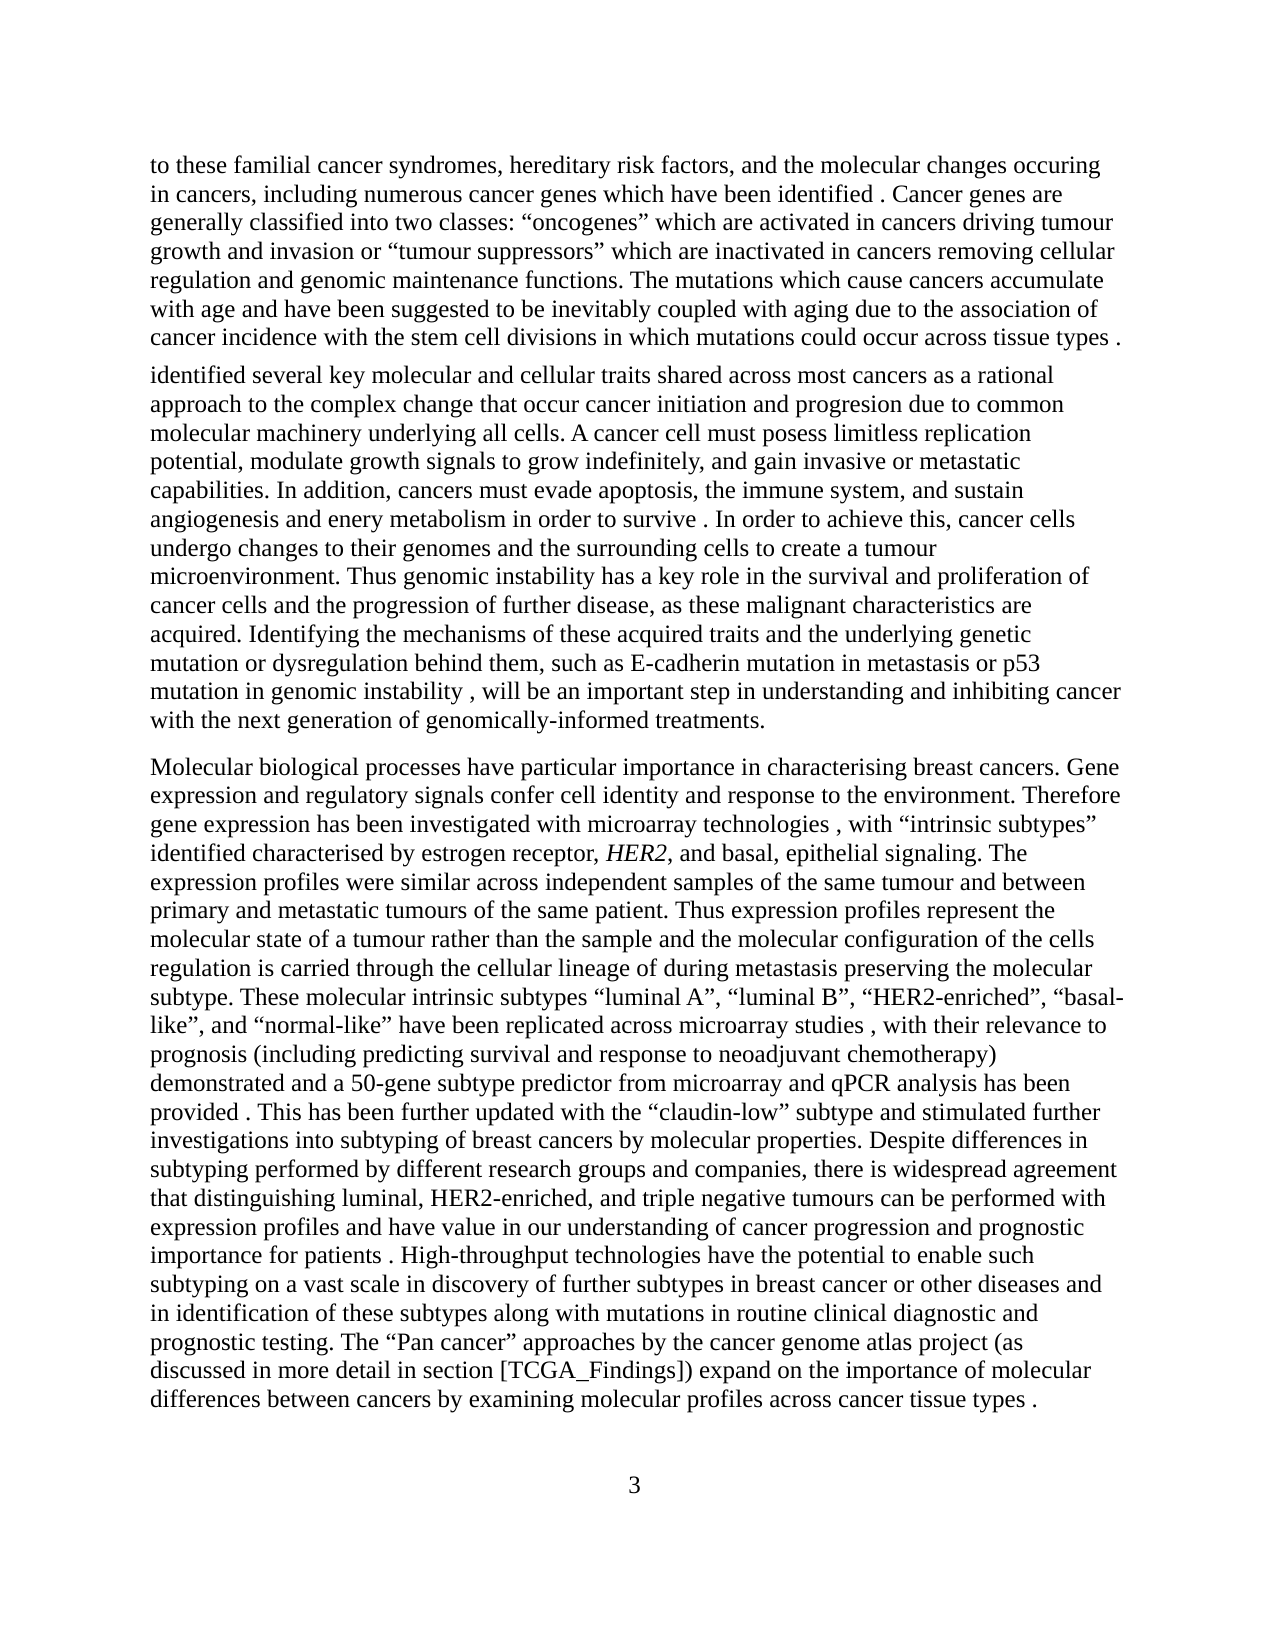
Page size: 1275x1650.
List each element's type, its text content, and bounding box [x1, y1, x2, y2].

text Molecular biological processes have particular importance in characterising breast cancers. Gene expression and regulatory signals confer cell identity and response to the environment. Therefore gene expression has been investigated with microarray technologies , with “intrinsic subtypes” identified characterised by estrogen receptor, HER2, and basal, epithelial signaling. The expression profiles were similar across independent samples of the same tumour and between primary and metastatic tumours of the same patient. Thus expression profiles represent the molecular state of a tumour rather than the sample and the molecular configuration of the cells regulation is carried through the cellular lineage of during metastasis preserving the molecular subtype. These molecular intrinsic subtypes “luminal A”, “luminal B”, “HER2-enriched”, “basal-like”, and “normal-like” have been replicated across microarray studies , with their relevance to prognosis (including predicting survival and response to neoadjuvant chemotherapy) demonstrated and a 50-gene subtype predictor from microarray and qPCR analysis has been provided . This has been further updated with the “claudin-low” subtype and stimulated further investigations into subtyping of breast cancers by molecular properties. Despite differences in subtyping performed by different research groups and companies, there is widespread agreement that distinguishing luminal, HER2-enriched, and triple negative tumours can be performed with expression profiles and have value in our understanding of cancer progression and prognostic importance for patients . High-throughput technologies have the potential to enable such subtyping on a vast scale in discovery of further subtypes in breast cancer or other diseases and in identification of these subtypes along with mutations in routine clinical diagnostic and prognostic testing. The “Pan cancer” approaches by the cancer genome atlas project (as discussed in more detail in section [TCGA_Findings]) expand on the importance of molecular differences between cancers by examining molecular profiles across cancer tissue types . [150, 752, 1125, 1413]
text to these familial cancer syndromes, hereditary risk factors, and the molecular changes occuring in cancers, including numerous cancer genes which have been identified . Cancer genes are generally classified into two classes: “oncogenes” which are activated in cancers driving tumour growth and invasion or “tumour suppressors” which are inactivated in cancers removing cellular regulation and genomic maintenance functions. The mutations which cause cancers accumulate with age and have been suggested to be inevitably coupled with aging due to the association of cancer incidence with the stem cell divisions in which mutations could occur across tissue types . [150, 150, 1125, 351]
text identified several key molecular and cellular traits shared across most cancers as a rational approach to the complex change that occur cancer initiation and progresion due to common molecular machinery underlying all cells. A cancer cell must posess limitless replication potential, modulate growth signals to grow indefinitely, and gain invasive or metastatic capabilities. In addition, cancers must evade apoptosis, the immune system, and sustain angiogenesis and enery metabolism in order to survive . In order to achieve this, cancer cells undergo changes to their genomes and the surrounding cells to create a tumour microenvironment. Thus genomic instability has a key role in the survival and proliferation of cancer cells and the progression of further disease, as these malignant characteristics are acquired. Identifying the mechanisms of these acquired traits and the underlying genetic mutation or dysregulation behind them, such as E-cadherin mutation in metastasis or p53 mutation in genomic instability , will be an important step in understanding and inhibiting cancer with the next generation of genomically-informed treatments. [150, 360, 1125, 734]
